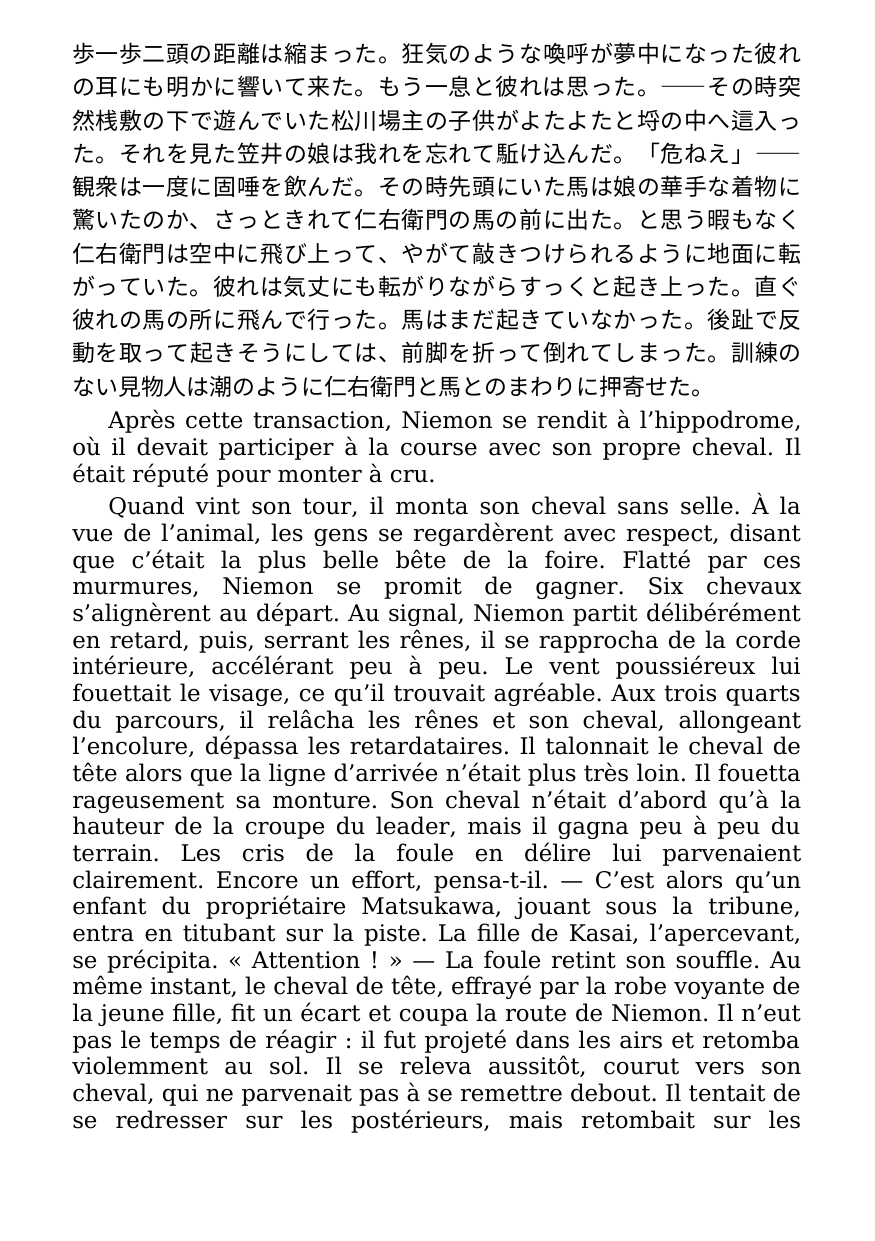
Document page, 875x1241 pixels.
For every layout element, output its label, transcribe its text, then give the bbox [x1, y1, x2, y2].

text 歩一歩二頭の距離は縮まった。狂気のような喚呼が夢中になった彼れの耳にも明かに響いて来た。もう一息と彼れは思った。――その時突然桟敷の下で遊んでいた松川場主の子供がよたよたと埒の中へ這入った。それを見た笠井の娘は我れを忘れて駈け込んだ。「危ねえ」――観衆は一度に固唾を飲んだ。その時先頭にいた馬は娘の華手な着物に驚いたのか、さっときれて仁右衛門の馬の前に出た。と思う暇もなく仁右衛門は空中に飛び上って、やがて敲きつけられるように地面に転がっていた。彼れは気丈にも転がりながらすっくと起き上った。直ぐ彼れの馬の所に飛んで行った。馬はまだ起きていなかった。後趾で反動を取って起きそうにしては、前脚を折って倒れてしまった。訓練のない見物人は潮のように仁右衛門と馬とのまわりに押寄せた。 [72, 36, 802, 402]
text Quand vint son tour, il monta son cheval sans selle. À la vue de l’animal, les gens se regardèrent avec respect, disant que c’était la plus belle bête de la foire. Flatté par ces murmures, Niemon se promit de gagner. Six chevaux s’alignèrent au départ. Au signal, Niemon partit délibérément en retard, puis, serrant les rênes, il se rapprocha de la corde intérieure, accélérant peu à peu. Le vent poussiéreux lui fouettait le visage, ce qu’il trouvait agréable. Aux trois quarts du parcours, il relâcha les rênes et son cheval, allongeant l’encolure, dépassa les retardataires. Il talonnait le cheval de tête alors que la ligne d’arrivée n’était plus très loin. Il fouetta rageusement sa monture. Son cheval n’était d’abord qu’à la hauteur de la croupe du leader, mais il gagna peu à peu du terrain. Les cris de la foule en délire lui parvenaient clairement. Encore un effort, pensa-t-il. — C’est alors qu’un enfant du propriétaire Matsukawa, jouant sous la tribune, entra en titubant sur la piste. La fille de Kasai, l’apercevant, se précipita. « Attention ! » — La foule retint son souffle. Au même instant, le cheval de tête, effrayé par la robe voyante de la jeune fille, fit un écart et coupa la route de Niemon. Il n’eut pas le temps de réagir : il fut projeté dans les airs et retomba violemment au sol. Il se releva aussitôt, courut vers son cheval, qui ne parvenait pas à se remettre debout. Il tentait de se redresser sur les postérieurs, mais retombait sur les [72, 493, 802, 1133]
text Après cette transaction, Niemon se rendit à l’hippodrome, où il devait participer à la course avec son propre cheval. Il était réputé pour monter à cru. [72, 407, 802, 487]
